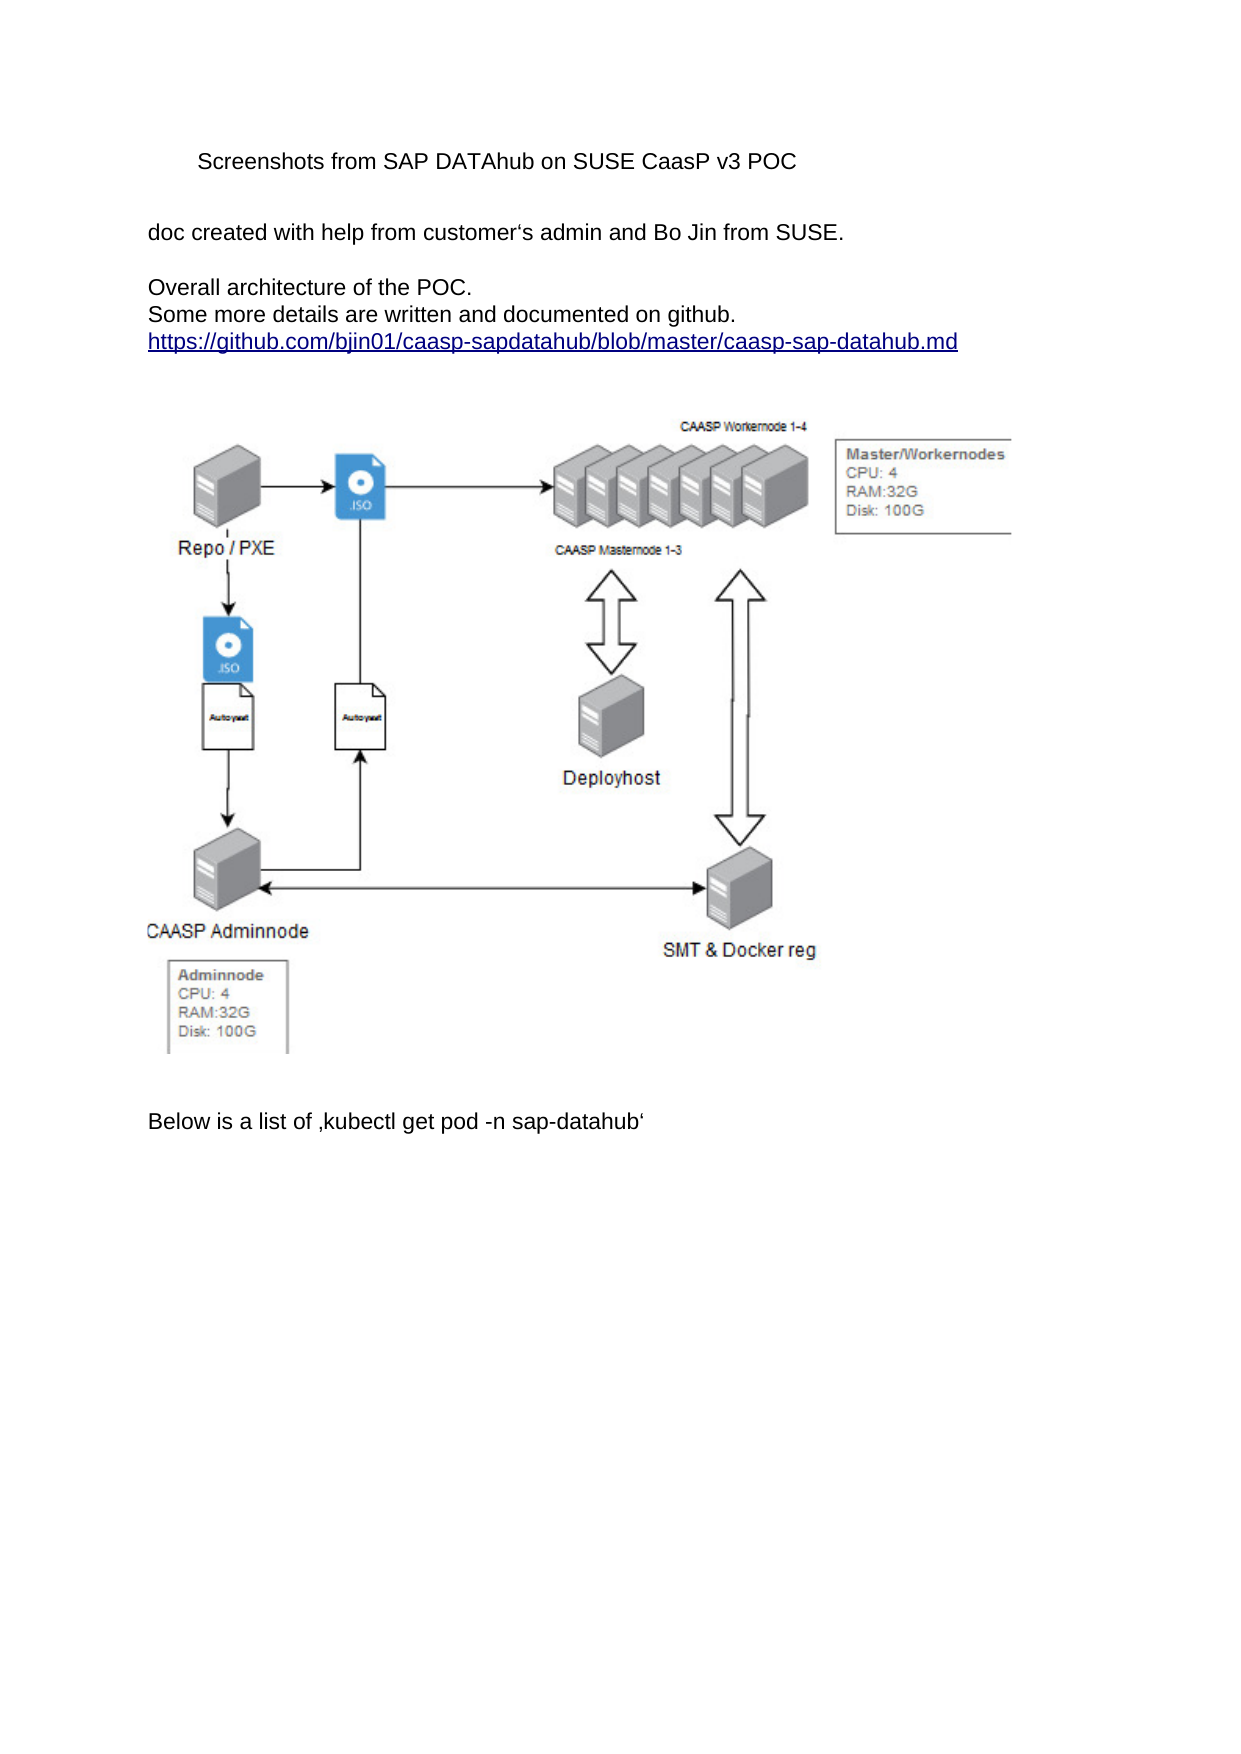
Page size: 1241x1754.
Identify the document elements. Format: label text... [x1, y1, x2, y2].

text doc created with help from customer‘s admin and Bo Jin from SUSE. [148, 218, 1093, 246]
picture [147, 408, 1012, 1054]
text Below is a list of ‚kubectl get pod -n sap-datahub‘ [148, 1107, 1093, 1134]
text Overall architecture of the POC. [148, 273, 1093, 300]
text Screenshots from SAP DATAhub on SUSE CaasP v3 POC [148, 148, 1093, 218]
text https://github.com/bjin01/caasp-sapdatahub/blob/master/caasp-sap-datahub.md [148, 327, 1093, 354]
text Some more details are written and documented on github. [148, 300, 1093, 327]
